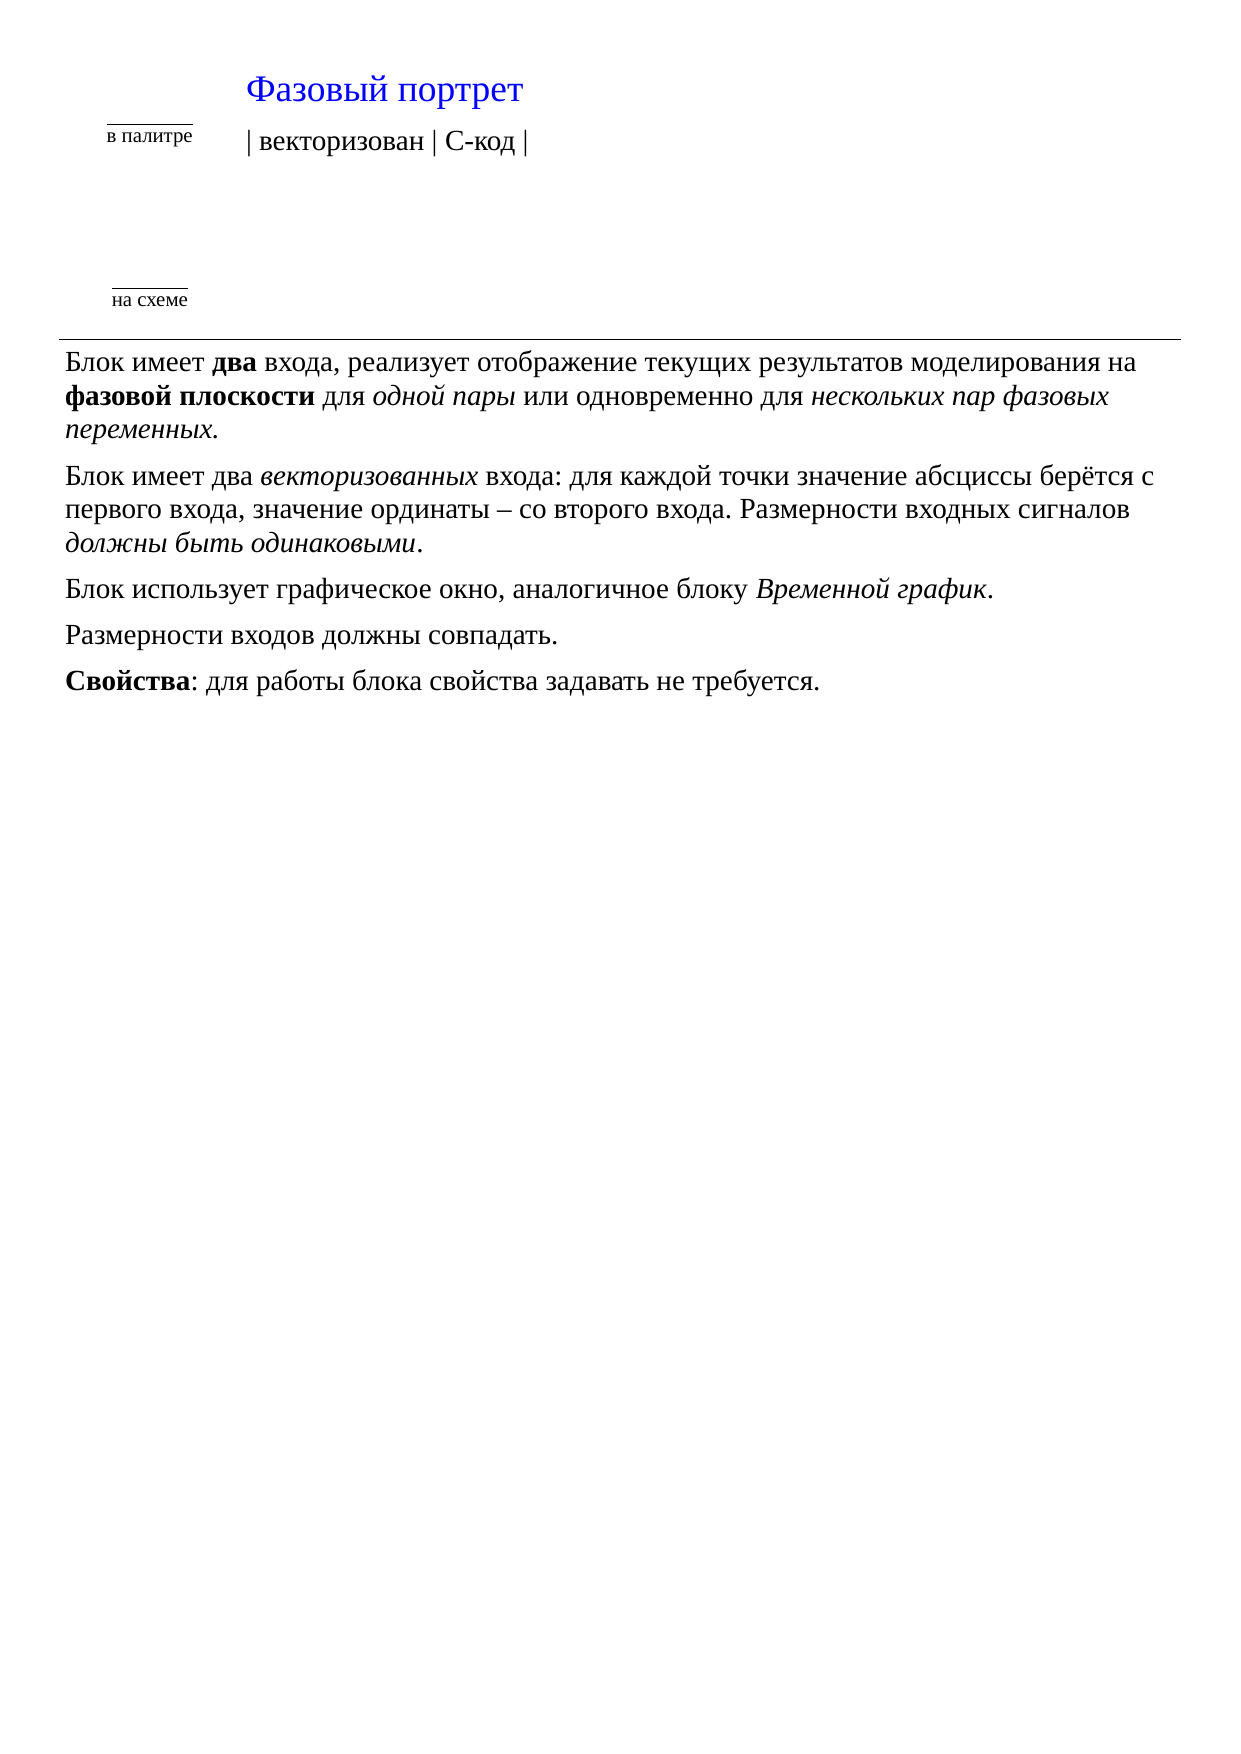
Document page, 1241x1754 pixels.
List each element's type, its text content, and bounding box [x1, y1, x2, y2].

table_cell Блок имеет два входа, реализует отображение текущих результатов моделирования на фазовой плоскости для одной пары или одновременно для нескольких пар фазовых переменных. Блок имеет два векторизованных входа: для каждой точки значение абсциссы берётся с первого входа, значение ординаты – со второго входа. Размерности входных сигналов должны быть одинаковыми. Блок использует графическое окно, аналогичное блоку Временной график. Размерности входов должны совпадать. Свойства: для работы блока свойства задавать не требуется. [59, 340, 1181, 715]
table_cell [240, 175, 1181, 281]
table_cell в палитре [59, 117, 240, 175]
table_cell на схеме [59, 281, 240, 339]
table_cell | векторизован | C-код | [240, 117, 1181, 175]
table_header [59, 59, 240, 117]
table_cell [240, 281, 1181, 339]
table_header Фазовый портрет [240, 59, 1181, 117]
table_cell [59, 175, 240, 281]
